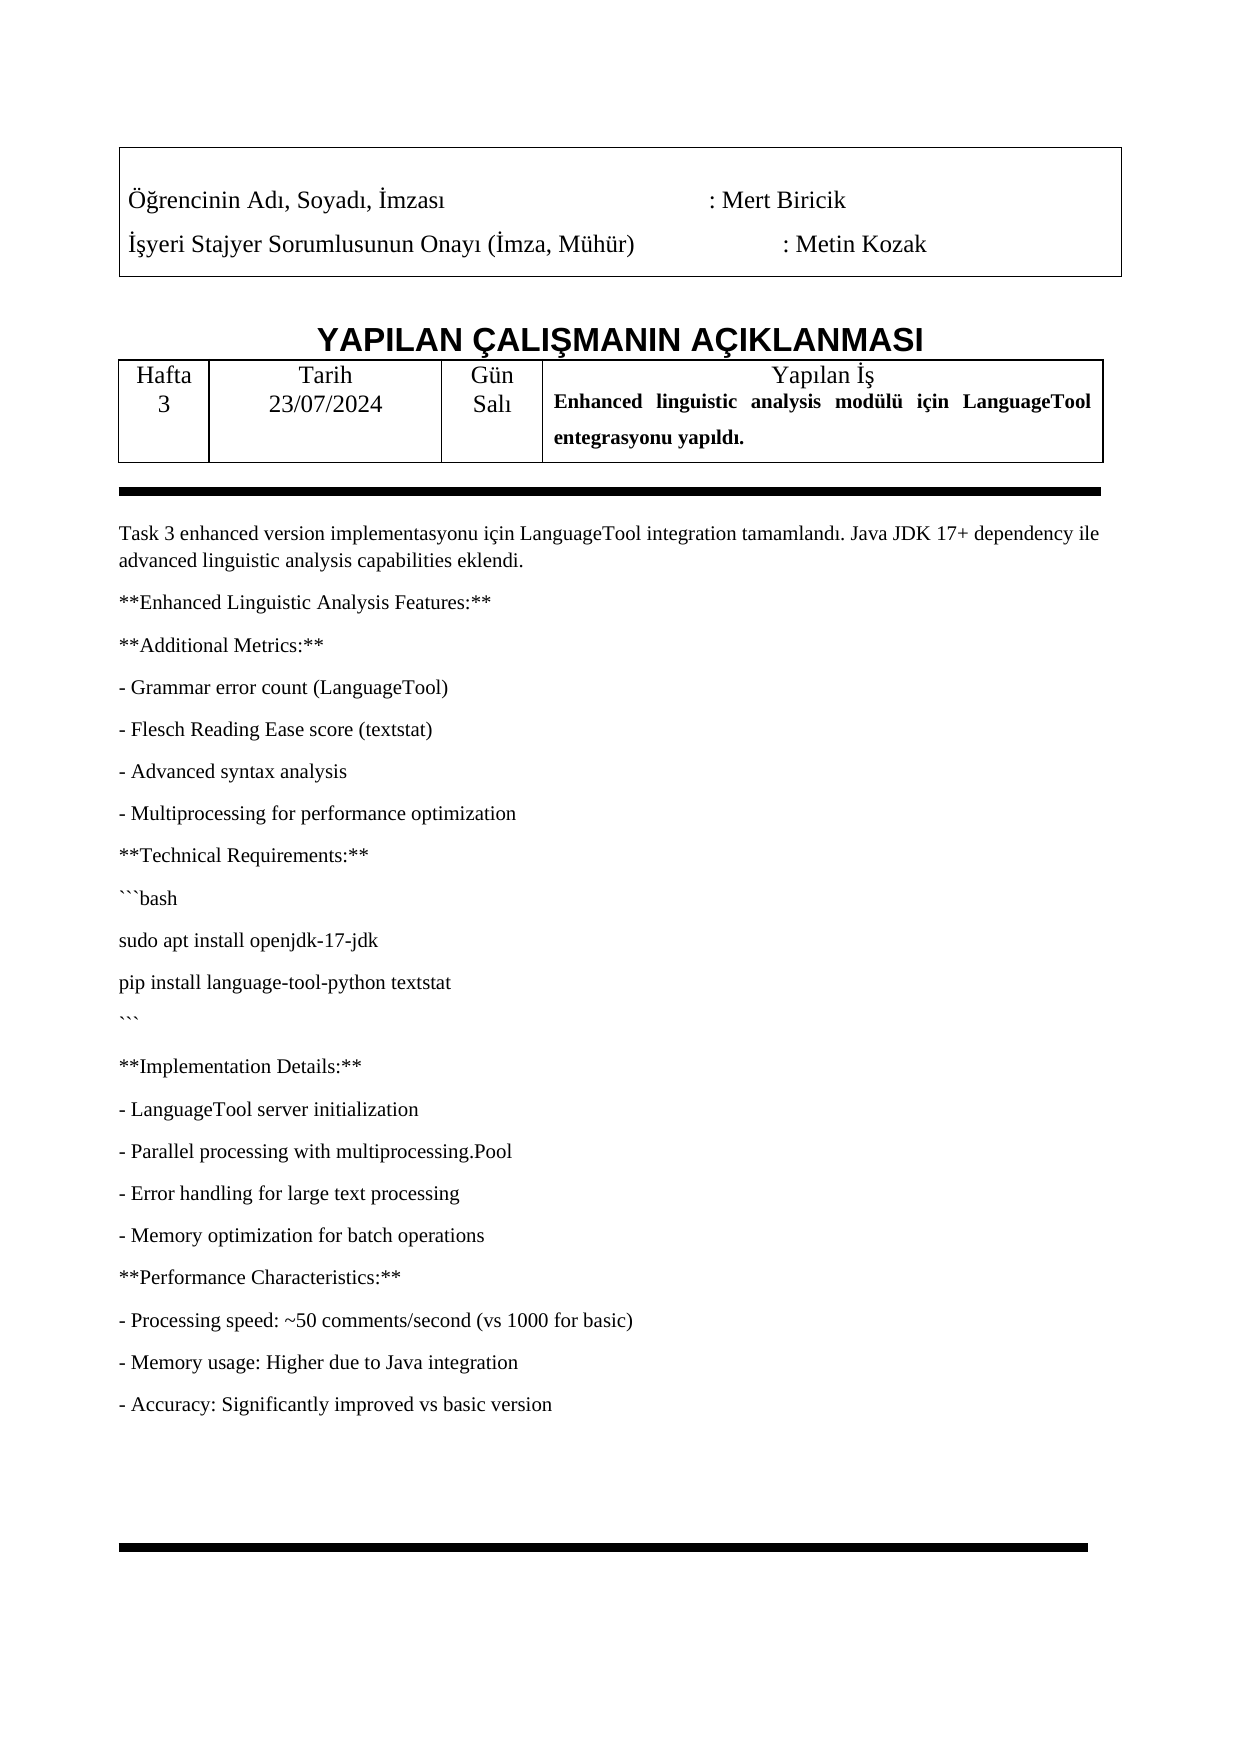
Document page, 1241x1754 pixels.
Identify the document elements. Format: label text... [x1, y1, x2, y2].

text - Multiprocessing for performance optimization [118, 801, 1122, 825]
text **Implementation Details:** [118, 1054, 1122, 1078]
table_header Yapılan İş Enhanced linguistic analysis modülü için LanguageTool entegrasyonu yapıldı. [543, 361, 1102, 461]
text - Parallel processing with multiprocessing.Pool [118, 1139, 1122, 1163]
text - Processing speed: ~50 comments/second (vs 1000 for basic) [118, 1307, 1122, 1332]
table_header Tarih 23/07/2024 [210, 361, 441, 461]
text İşyeri Stajyer Sorumlusunun Onayı (İmza, Mühür) : Metin Kozak [120, 190, 1121, 276]
table_header Hafta 3 [119, 361, 208, 461]
text ``` [118, 1012, 1122, 1036]
text - Accuracy: Significantly improved vs basic version [118, 1392, 1122, 1416]
text - Error handling for large text processing [118, 1181, 1122, 1205]
text - LanguageTool server initialization [118, 1097, 1122, 1121]
text **Performance Characteristics:** [118, 1265, 1122, 1289]
text **Additional Metrics:** [118, 632, 1122, 657]
text **Enhanced Linguistic Analysis Features:** [118, 590, 1122, 614]
text - Grammar error count (LanguageTool) [118, 675, 1122, 699]
text - Flesch Reading Ease score (textstat) [118, 717, 1122, 741]
text **Technical Requirements:** [118, 843, 1122, 867]
text - Memory usage: Higher due to Java integration [118, 1350, 1122, 1374]
text ```bash [118, 886, 1122, 910]
text sudo apt install openjdk-17-jdk [118, 928, 1122, 952]
text - Advanced syntax analysis [118, 759, 1122, 783]
text pip install language-tool-python textstat [118, 970, 1122, 994]
subtitle YAPILAN ÇALIŞMANIN AÇIKLANMASI [118, 321, 1122, 359]
text Task 3 enhanced version implementasyonu için LanguageTool integration tamamlandı. Java JDK 17+ dependency ile advanced linguistic analysis capabilities eklendi. [118, 521, 1122, 572]
text Öğrencinin Adı, Soyadı, İmzası : Mert Biricik [120, 148, 1121, 190]
table_header Gün Salı [442, 361, 542, 461]
text - Memory optimization for batch operations [118, 1223, 1122, 1247]
